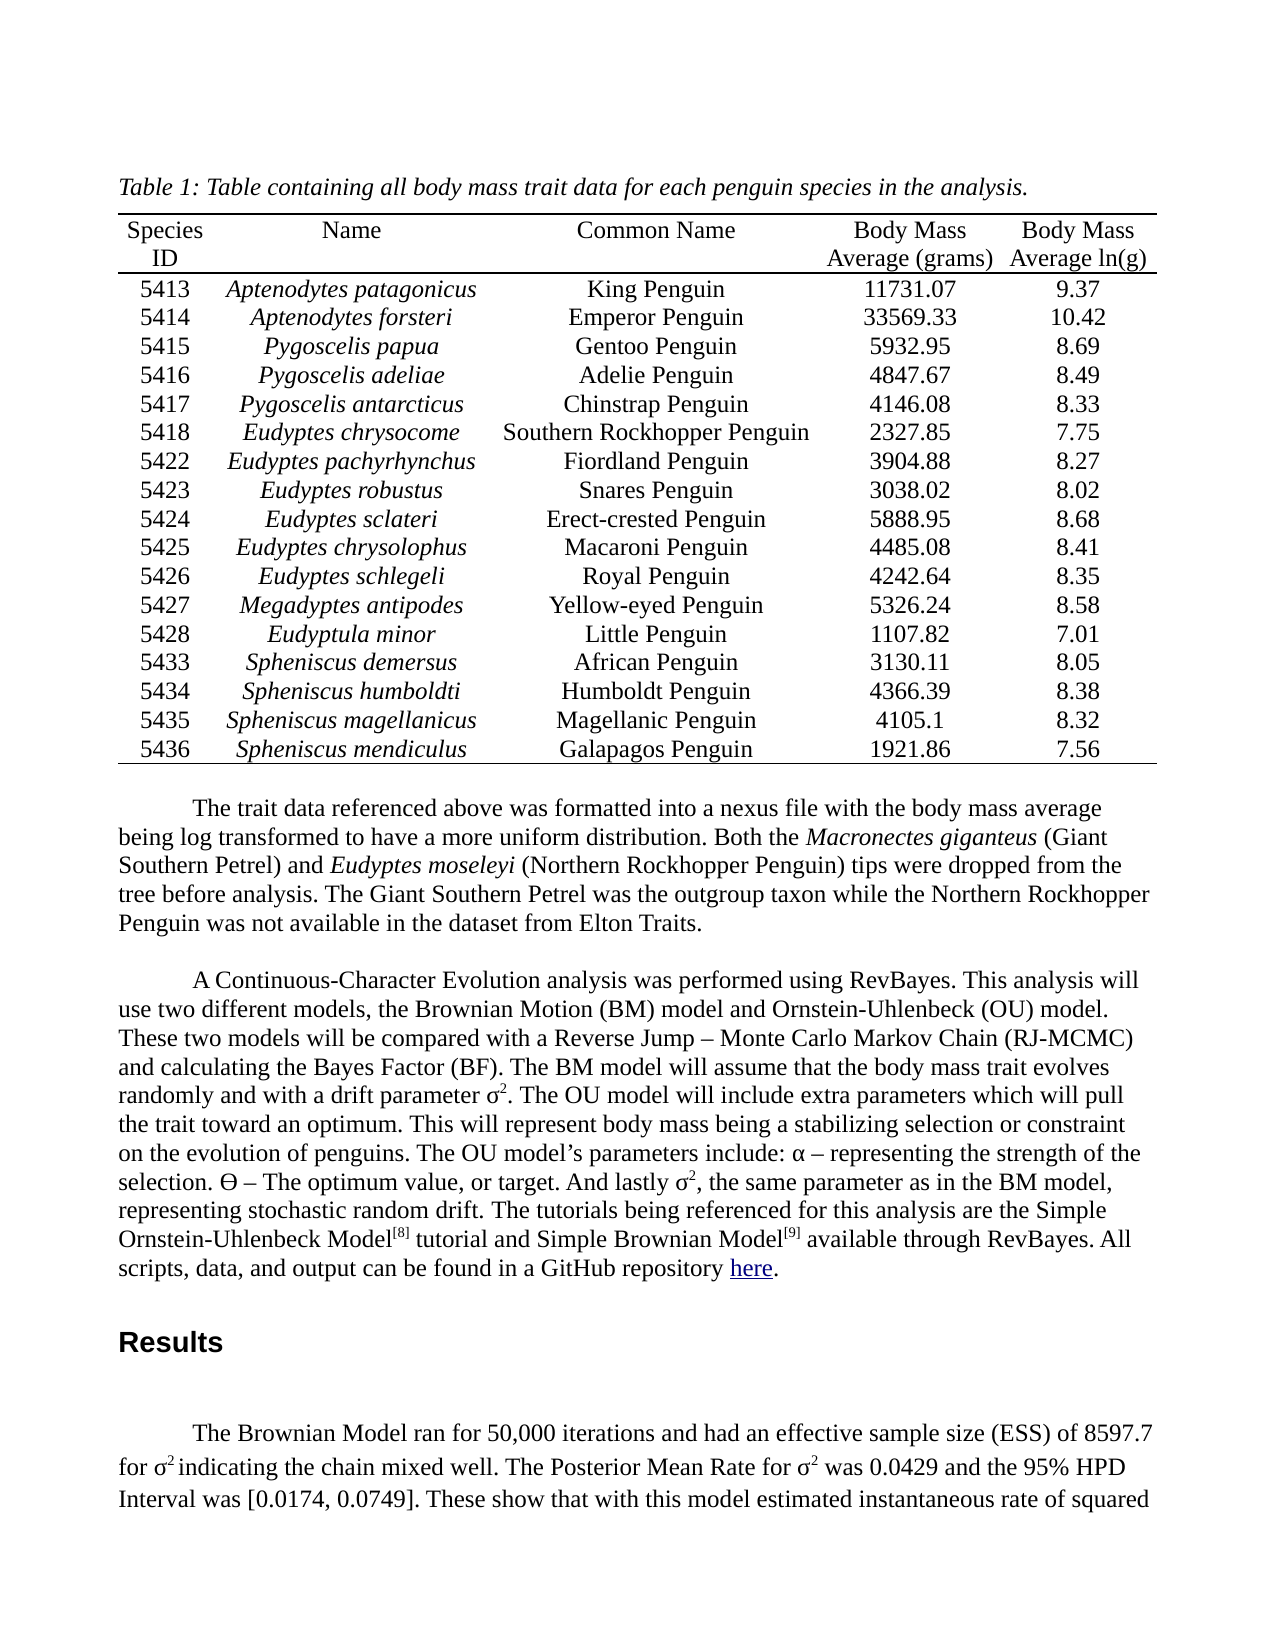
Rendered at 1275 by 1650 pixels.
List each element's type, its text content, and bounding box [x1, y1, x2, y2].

table_cell 33569.33 [821, 303, 999, 331]
table_cell 3130.11 [821, 648, 999, 676]
table_cell 8.58 [999, 590, 1157, 619]
table_header Body Mass Average ln(g) [999, 215, 1157, 272]
table_cell 8.49 [999, 360, 1157, 389]
table_cell 5435 [118, 705, 212, 734]
table_cell 7.75 [999, 418, 1157, 446]
table_cell Eudyptes schlegeli [212, 561, 491, 590]
table_header Name [212, 215, 491, 272]
table_cell 8.41 [999, 533, 1157, 561]
table_cell 5428 [118, 619, 212, 647]
table_cell Aptenodytes patagonicus [212, 274, 491, 302]
subtitle Results [118, 1325, 1157, 1358]
table_cell 8.38 [999, 676, 1157, 705]
table_cell 8.33 [999, 389, 1157, 417]
table_cell 5326.24 [821, 590, 999, 619]
table_cell Eudyptes chrysocome [212, 418, 491, 446]
table_cell 5417 [118, 389, 212, 417]
table_cell 5425 [118, 533, 212, 561]
table_cell Megadyptes antipodes [212, 590, 491, 619]
table_cell 3038.02 [821, 475, 999, 504]
table_cell Spheniscus mendiculus [212, 734, 491, 762]
table_cell 4146.08 [821, 389, 999, 417]
table_cell Southern Rockhopper Penguin [491, 418, 821, 446]
table_cell 5418 [118, 418, 212, 446]
table_cell Eudyptes sclateri [212, 504, 491, 532]
table_cell Spheniscus magellanicus [212, 705, 491, 734]
table_cell Aptenodytes forsteri [212, 303, 491, 331]
table_cell 4105.1 [821, 705, 999, 734]
table_cell Fiordland Penguin [491, 446, 821, 475]
table_cell 5413 [118, 274, 212, 302]
table_cell 7.56 [999, 734, 1157, 762]
table_cell 5426 [118, 561, 212, 590]
table_cell Eudyptes pachyrhynchus [212, 446, 491, 475]
table_cell Little Penguin [491, 619, 821, 647]
table_cell Gentoo Penguin [491, 331, 821, 360]
table_cell Emperor Penguin [491, 303, 821, 331]
table_cell 8.05 [999, 648, 1157, 676]
table_cell 5414 [118, 303, 212, 331]
table_cell 5415 [118, 331, 212, 360]
table_cell 4242.64 [821, 561, 999, 590]
table_cell 5932.95 [821, 331, 999, 360]
table_header Body Mass Average (grams) [821, 215, 999, 272]
table_cell 7.01 [999, 619, 1157, 647]
table_cell Eudyptes robustus [212, 475, 491, 504]
table_cell 4366.39 [821, 676, 999, 705]
table_cell 2327.85 [821, 418, 999, 446]
table_cell 5888.95 [821, 504, 999, 532]
table_cell 1921.86 [821, 734, 999, 762]
table_cell Galapagos Penguin [491, 734, 821, 762]
table_header Species ID [118, 215, 212, 272]
table_cell Royal Penguin [491, 561, 821, 590]
text The trait data referenced above was formatted into a nexus file with the body mass average being log transformed to have a more uniform distribution. Both the Macronectes giganteus (Giant Southern Petrel) and Eudyptes moseleyi (Northern Rockhopper Penguin) tips were dropped from the tree before analysis. The Giant Southern Petrel was the outgroup taxon while the Northern Rockhopper Penguin was not available in the dataset from Elton Traits. [118, 793, 1157, 937]
table_cell Erect-crested Penguin [491, 504, 821, 532]
table_cell African Penguin [491, 648, 821, 676]
table_cell 8.27 [999, 446, 1157, 475]
table_cell 9.37 [999, 274, 1157, 302]
table_cell 4485.08 [821, 533, 999, 561]
table_cell Adelie Penguin [491, 360, 821, 389]
table_cell 1107.82 [821, 619, 999, 647]
table_cell Spheniscus demersus [212, 648, 491, 676]
table_cell 8.32 [999, 705, 1157, 734]
table_cell 5436 [118, 734, 212, 762]
text The Brownian Model ran for 50,000 iterations and had an effective sample size (ESS) of 8597.7 for σ2 indicating the chain mixed well. The Posterior Mean Rate for σ2 was 0.0429 and the 95% HPD Interval was [0.0174, 0.0749]. These show that with this model estimated instantaneous rate of squared [118, 1418, 1157, 1513]
table_cell 8.68 [999, 504, 1157, 532]
table_cell Snares Penguin [491, 475, 821, 504]
table_cell 5422 [118, 446, 212, 475]
table_cell 5424 [118, 504, 212, 532]
table_cell Macaroni Penguin [491, 533, 821, 561]
table_cell Eudyptes chrysolophus [212, 533, 491, 561]
table_cell 5427 [118, 590, 212, 619]
table_cell 5423 [118, 475, 212, 504]
text A Continuous-Character Evolution analysis was performed using RevBayes. This analysis will use two different models, the Brownian Motion (BM) model and Ornstein-Uhlenbeck (OU) model. These two models will be compared with a Reverse Jump – Monte Carlo Markov Chain (RJ-MCMC) and calculating the Bayes Factor (BF). The BM model will assume that the body mass trait evolves randomly and with a drift parameter σ2. The OU model will include extra parameters which will pull the trait toward an optimum. This will represent body mass being a stabilizing selection or constraint on the evolution of penguins. The OU model’s parameters include: α – representing the strength of the selection. ϴ – The optimum value, or target. And lastly σ2, the same parameter as in the BM model, representing stochastic random drift. The tutorials being referenced for this analysis are the Simple Ornstein-Uhlenbeck Model[8] tutorial and Simple Brownian Model[9] available through RevBayes. All scripts, data, and output can be found in a GitHub repository here. [118, 965, 1157, 1282]
table_cell 5416 [118, 360, 212, 389]
table_cell 3904.88 [821, 446, 999, 475]
table_cell Pygoscelis antarcticus [212, 389, 491, 417]
table_header Common Name [491, 215, 821, 272]
table_cell 8.69 [999, 331, 1157, 360]
table_cell 8.02 [999, 475, 1157, 504]
table_cell 5433 [118, 648, 212, 676]
table_cell 11731.07 [821, 274, 999, 302]
table_cell 10.42 [999, 303, 1157, 331]
table_cell Pygoscelis papua [212, 331, 491, 360]
table_cell Chinstrap Penguin [491, 389, 821, 417]
table_cell Pygoscelis adeliae [212, 360, 491, 389]
table_cell Humboldt Penguin [491, 676, 821, 705]
table_cell Eudyptula minor [212, 619, 491, 647]
table_cell Magellanic Penguin [491, 705, 821, 734]
table_cell Spheniscus humboldti [212, 676, 491, 705]
table_cell King Penguin [491, 274, 821, 302]
table_cell 8.35 [999, 561, 1157, 590]
table_cell 5434 [118, 676, 212, 705]
table_cell 4847.67 [821, 360, 999, 389]
table_cell Yellow-eyed Penguin [491, 590, 821, 619]
text Table 1: Table containing all body mass trait data for each penguin species in the analysis. [118, 172, 1157, 201]
